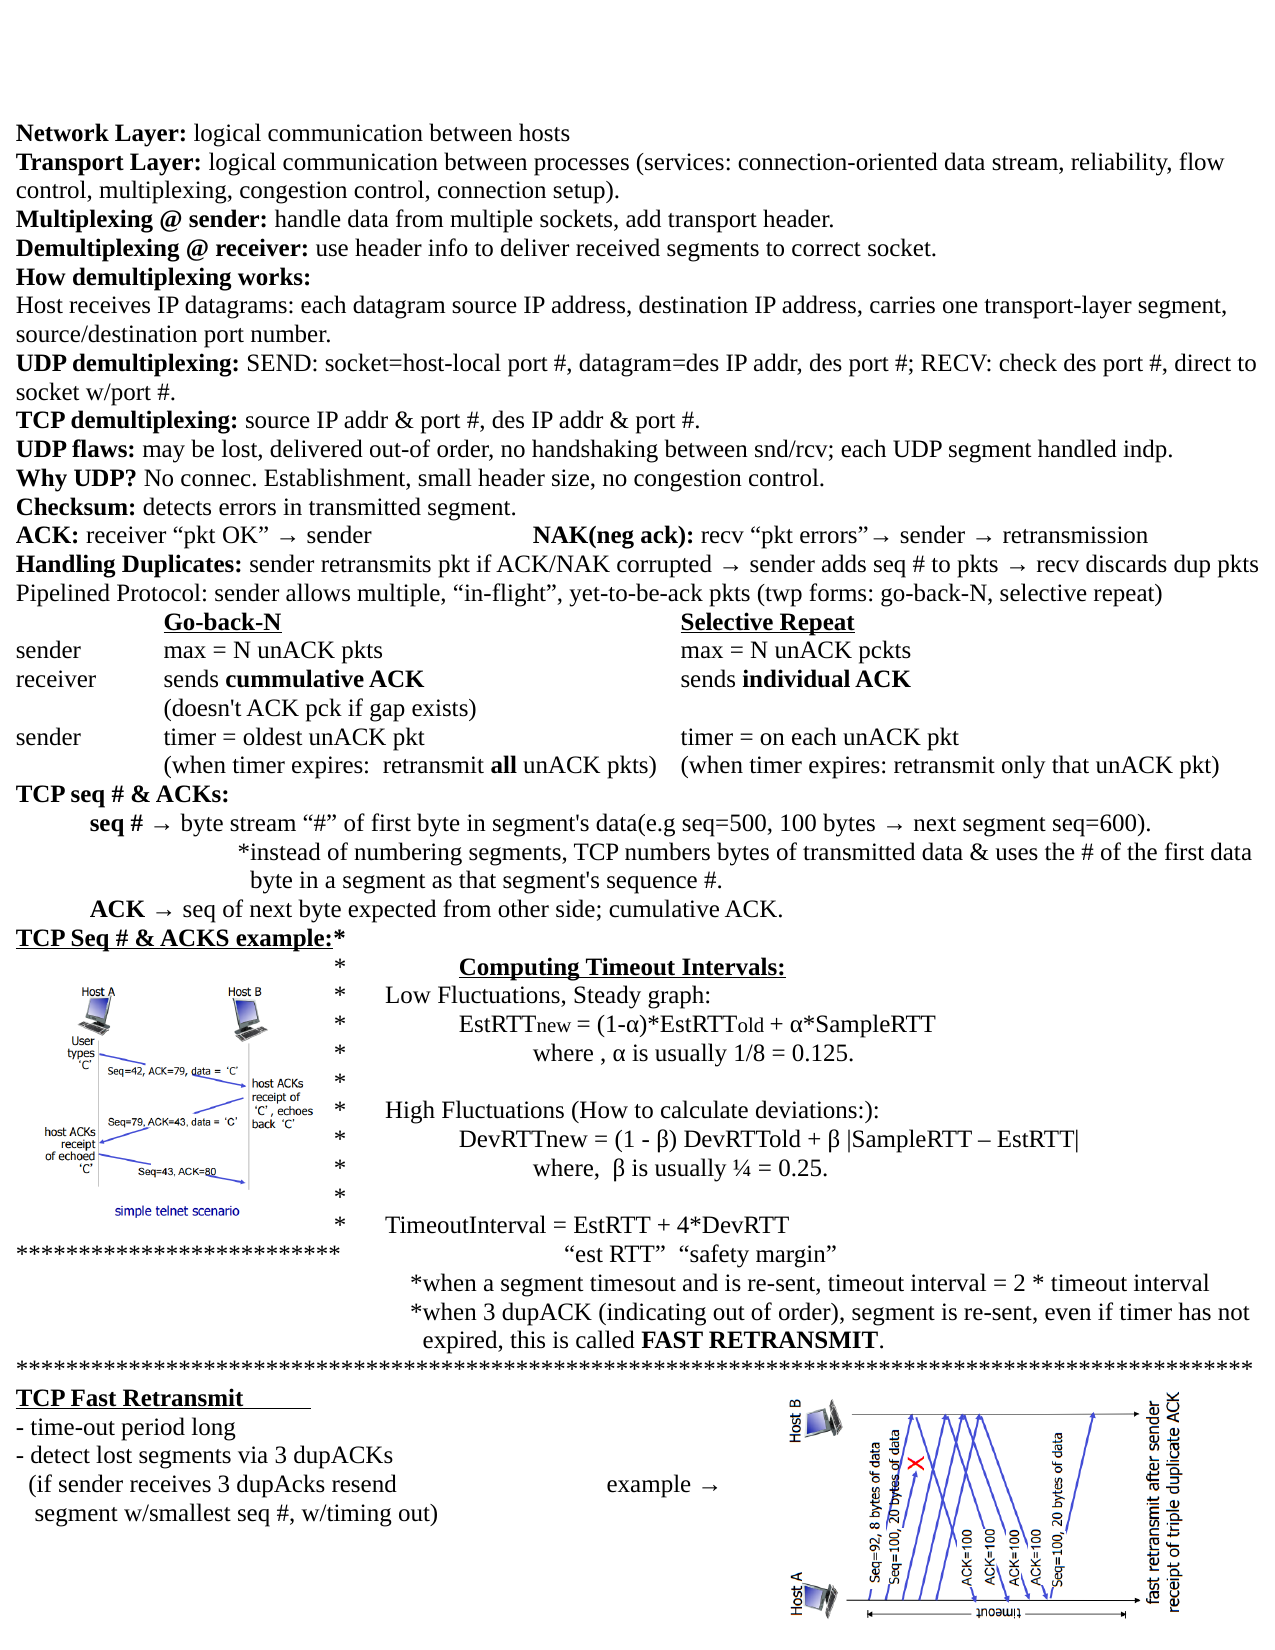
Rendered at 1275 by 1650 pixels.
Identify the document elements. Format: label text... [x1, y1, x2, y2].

text TCP seq # & ACKs: [16, 779, 1262, 808]
text TCP Seq # & ACKS example:* [16, 923, 1262, 952]
text ************************** “est RTT” “safety margin” [16, 1239, 1262, 1268]
text segment w/smallest seq #, w/timing out) [16, 1498, 785, 1527]
picture [785, 1384, 1188, 1624]
text ACK: receiver “pkt OK” → sender NAK(neg ack): recv “pkt errors”→ sender → retransmission [16, 521, 1262, 549]
text * EstRTTnew = (1-α)*EstRTTold + α*SampleRTT [328, 1009, 1262, 1038]
text UDP flaws: may be lost, delivered out-of order, no handshaking between snd/rcv; each UDP segment handled indp. [16, 434, 1262, 463]
text * [328, 1182, 1262, 1211]
text [16, 1067, 29, 1096]
text UDP demultiplexing: SEND: socket=host-local port #, datagram=des IP addr, des port #; RECV: check des port #, direct to socket w/port #. [16, 348, 1262, 406]
text - detect lost segments via 3 dupACKs [16, 1441, 785, 1469]
text *when a segment timesout and is re-sent, timeout interval = 2 * timeout interval [16, 1268, 1262, 1297]
picture [29, 964, 328, 1235]
text Host receives IP datagrams: each datagram source IP address, destination IP address, carries one transport-layer segment, source/destination port number. [16, 291, 1262, 348]
text Demultiplexing @ receiver: use header info to deliver received segments to correct socket. [16, 233, 1262, 262]
text TCP Fast Retransmit [16, 1383, 1262, 1412]
text [1188, 1498, 1262, 1527]
text Handling Duplicates: sender retransmits pkt if ACK/NAK corrupted → sender adds seq # to pkts → recv discards dup pkts [16, 549, 1262, 578]
text sender max = N unACK pkts max = N unACK pckts [16, 636, 1262, 664]
text Multiplexing @ sender: handle data from multiple sockets, add transport header. [16, 204, 1262, 233]
text expired, this is called FAST RETRANSMIT. [16, 1326, 1262, 1354]
text Pipelined Protocol: sender allows multiple, “in-flight”, yet-to-be-ack pkts (twp forms: go-back-N, selective repeat) [16, 578, 1262, 607]
text Checksum: detects errors in transmitted segment. [16, 492, 1262, 521]
text *when 3 dupACK (indicating out of order), segment is re-sent, even if timer has not [16, 1297, 1262, 1326]
text * where , α is usually 1/8 = 0.125. [328, 1038, 1262, 1067]
text * [328, 1067, 1262, 1096]
text *instead of numbering segments, TCP numbers bytes of transmitted data & uses the # of the first data byte in a segment as that segment's sequence #. [16, 837, 1262, 894]
text *************************************************************************************************** [16, 1354, 1262, 1383]
text [16, 1182, 29, 1211]
text * where, β is usually ¼ = 0.25. [328, 1153, 1262, 1182]
text * Low Fluctuations, Steady graph: [328, 981, 1262, 1009]
text TCP demultiplexing: source IP addr & port #, des IP addr & port #. [16, 406, 1262, 434]
text * DevRTTnew = (1 - β) DevRTTold + β |SampleRTT – EstRTT| [328, 1124, 1262, 1153]
text seq # → byte stream “#” of first byte in segment's data(e.g seq=500, 100 bytes → next segment seq=600). [16, 808, 1262, 837]
text (if sender receives 3 dupAcks resend example → [16, 1469, 785, 1498]
text (doesn't ACK pck if gap exists) [16, 693, 1262, 722]
text [1188, 1412, 1262, 1441]
text [1188, 1469, 1262, 1498]
text How demultiplexing works: [16, 262, 1262, 291]
text [1188, 1441, 1262, 1469]
text * TimeoutInterval = EstRTT + 4*DevRTT [16, 1211, 1262, 1239]
text Transport Layer: logical communication between processes (services: connection-oriented data stream, reliability, flow control, multiplexing, congestion control, connection setup). [16, 147, 1262, 204]
text sender timer = oldest unACK pkt timer = on each unACK pkt [16, 722, 1262, 751]
text ACK → seq of next byte expected from other side; cumulative ACK. [16, 894, 1262, 923]
text Go-back-N Selective Repeat [16, 607, 1262, 636]
text Why UDP? No connec. Establishment, small header size, no congestion control. [16, 463, 1262, 492]
text receiver sends cummulative ACK sends individual ACK [16, 664, 1262, 693]
text Network Layer: logical communication between hosts [16, 118, 1262, 147]
text * High Fluctuations (How to calculate deviations:): [328, 1096, 1262, 1124]
text (when timer expires: retransmit all unACK pkts) (when timer expires: retransmit only that unACK pkt) [16, 751, 1262, 779]
text * Computing Timeout Intervals: [16, 952, 1262, 981]
text - time-out period long [16, 1412, 785, 1441]
